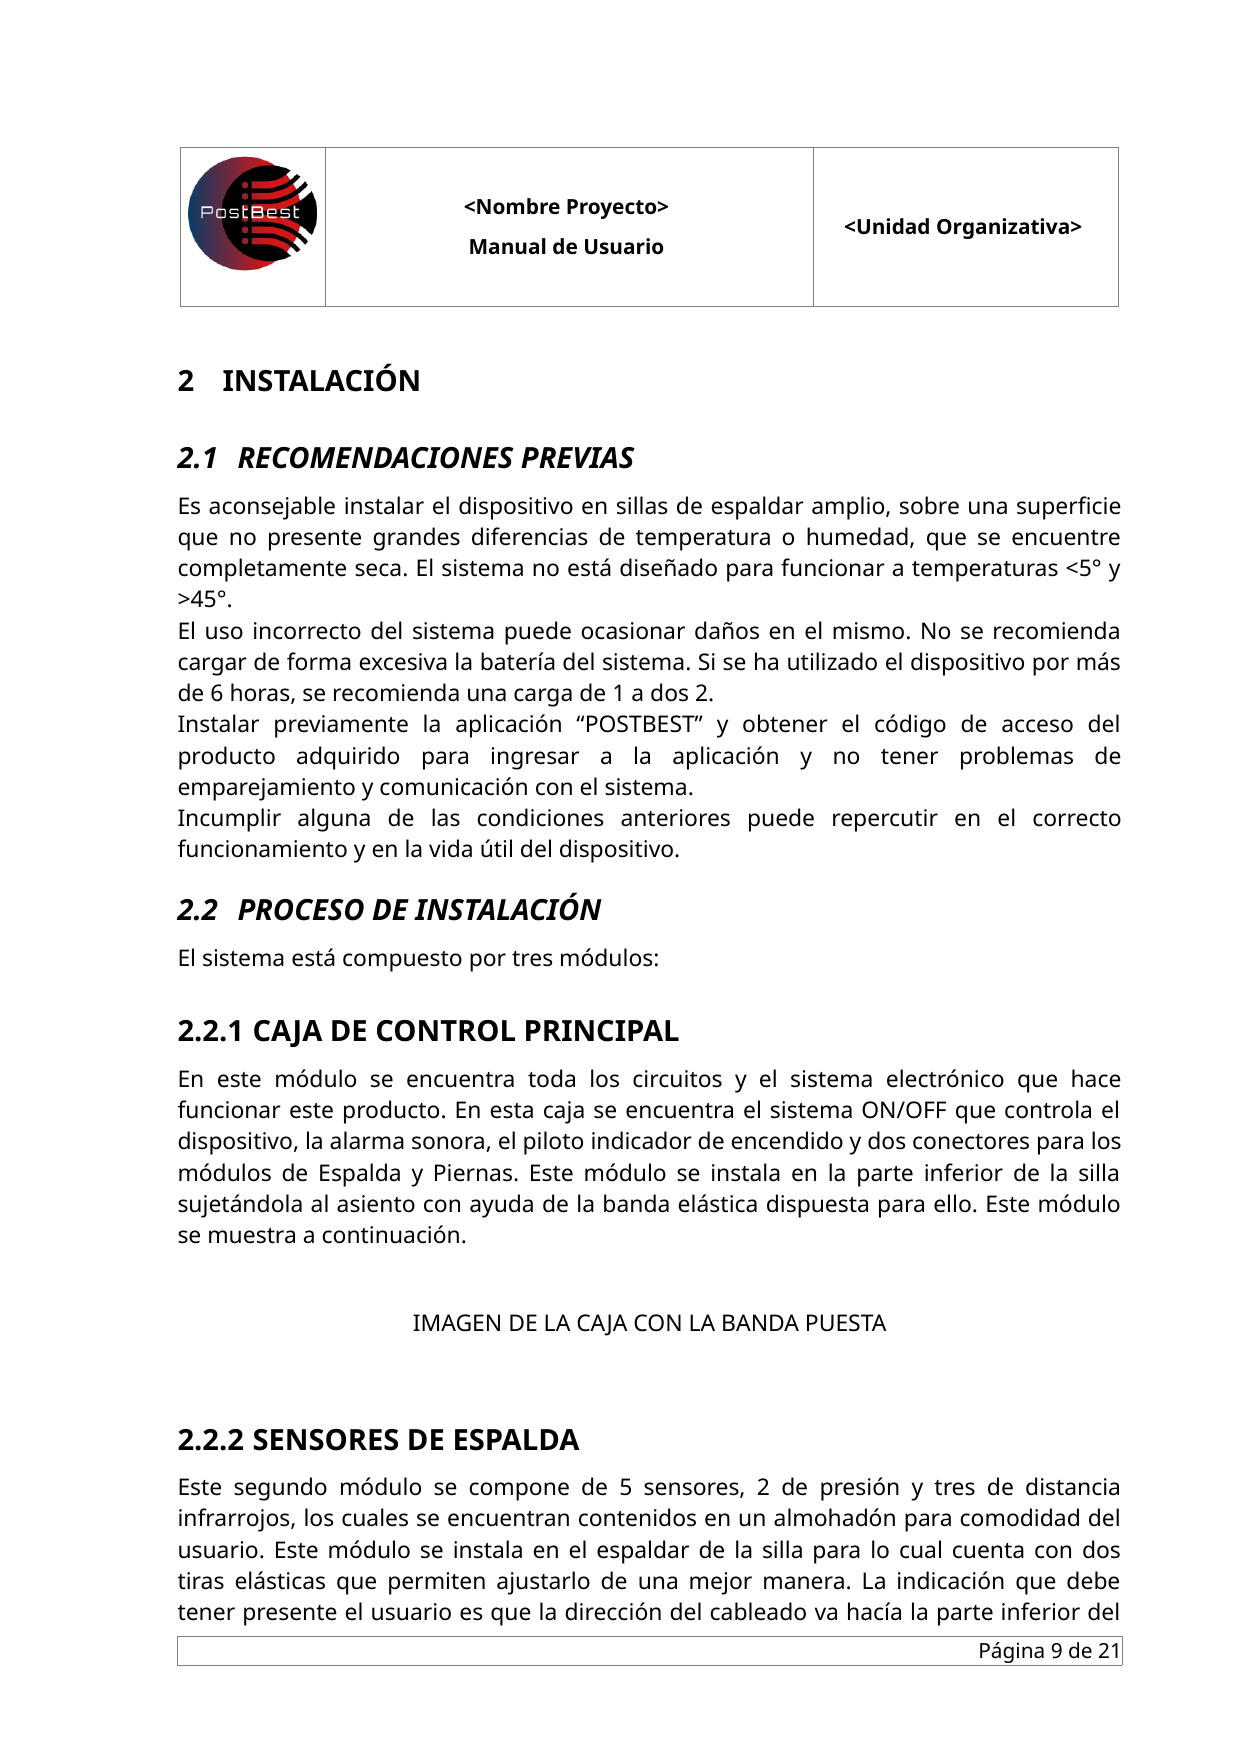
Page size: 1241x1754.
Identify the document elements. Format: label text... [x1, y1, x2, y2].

text Instalar previamente la aplicación “POSTBEST” y obtener el código de acceso del producto adquirido para ingresar a la aplicación y no tener problemas de emparejamiento y comunicación con el sistema. [177, 708, 1122, 802]
subtitle INSTALACIÓN [177, 360, 1122, 400]
text El uso incorrecto del sistema puede ocasionar daños en el mismo. No se recomienda cargar de forma excesiva la batería del sistema. Si se ha utilizado el dispositivo por más de 6 horas, se recomienda una carga de 1 a dos 2. [177, 614, 1122, 708]
text Incumplir alguna de las condiciones anteriores puede repercutir en el correcto funcionamiento y en la vida útil del dispositivo. [177, 802, 1122, 864]
text IMAGEN DE LA CAJA CON LA BANDA PUESTA [177, 1306, 1122, 1338]
subtitle CAJA DE CONTROL PRINCIPAL [177, 1011, 1122, 1050]
text Es aconsejable instalar el dispositivo en sillas de espaldar amplio, sobre una superficie que no presente grandes diferencias de temperatura o humedad, que se encuentre completamente seca. El sistema no está diseñado para funcionar a temperaturas <5° y >45°. [177, 489, 1122, 614]
subtitle PROCESO DE INSTALACIÓN [177, 889, 1122, 929]
text Este segundo módulo se compone de 5 sensores, 2 de presión y tres de distancia infrarrojos, los cuales se encuentran contenidos en un almohadón para comodidad del usuario. Este módulo se instala en el espaldar de la silla para lo cual cuenta con dos tiras elásticas que permiten ajustarlo de una mejor manera. La indicación que debe tener presente el usuario es que la dirección del cableado va hacía la parte inferior del [177, 1471, 1122, 1627]
subtitle SENSORES DE ESPALDA [177, 1419, 1122, 1459]
text El sistema está compuesto por tres módulos: [177, 942, 1122, 973]
subtitle RECOMENDACIONES PREVIAS [177, 437, 1122, 477]
text En este módulo se encuentra toda los circuitos y el sistema electrónico que hace funcionar este producto. En esta caja se encuentra el sistema ON/OFF que controla el dispositivo, la alarma sonora, el piloto indicador de encendido y dos conectores para los módulos de Espalda y Piernas. Este módulo se instala en la parte inferior de la silla sujetándola al asiento con ayuda de la banda elástica dispuesta para ello. Este módulo se muestra a continuación. [177, 1063, 1122, 1250]
